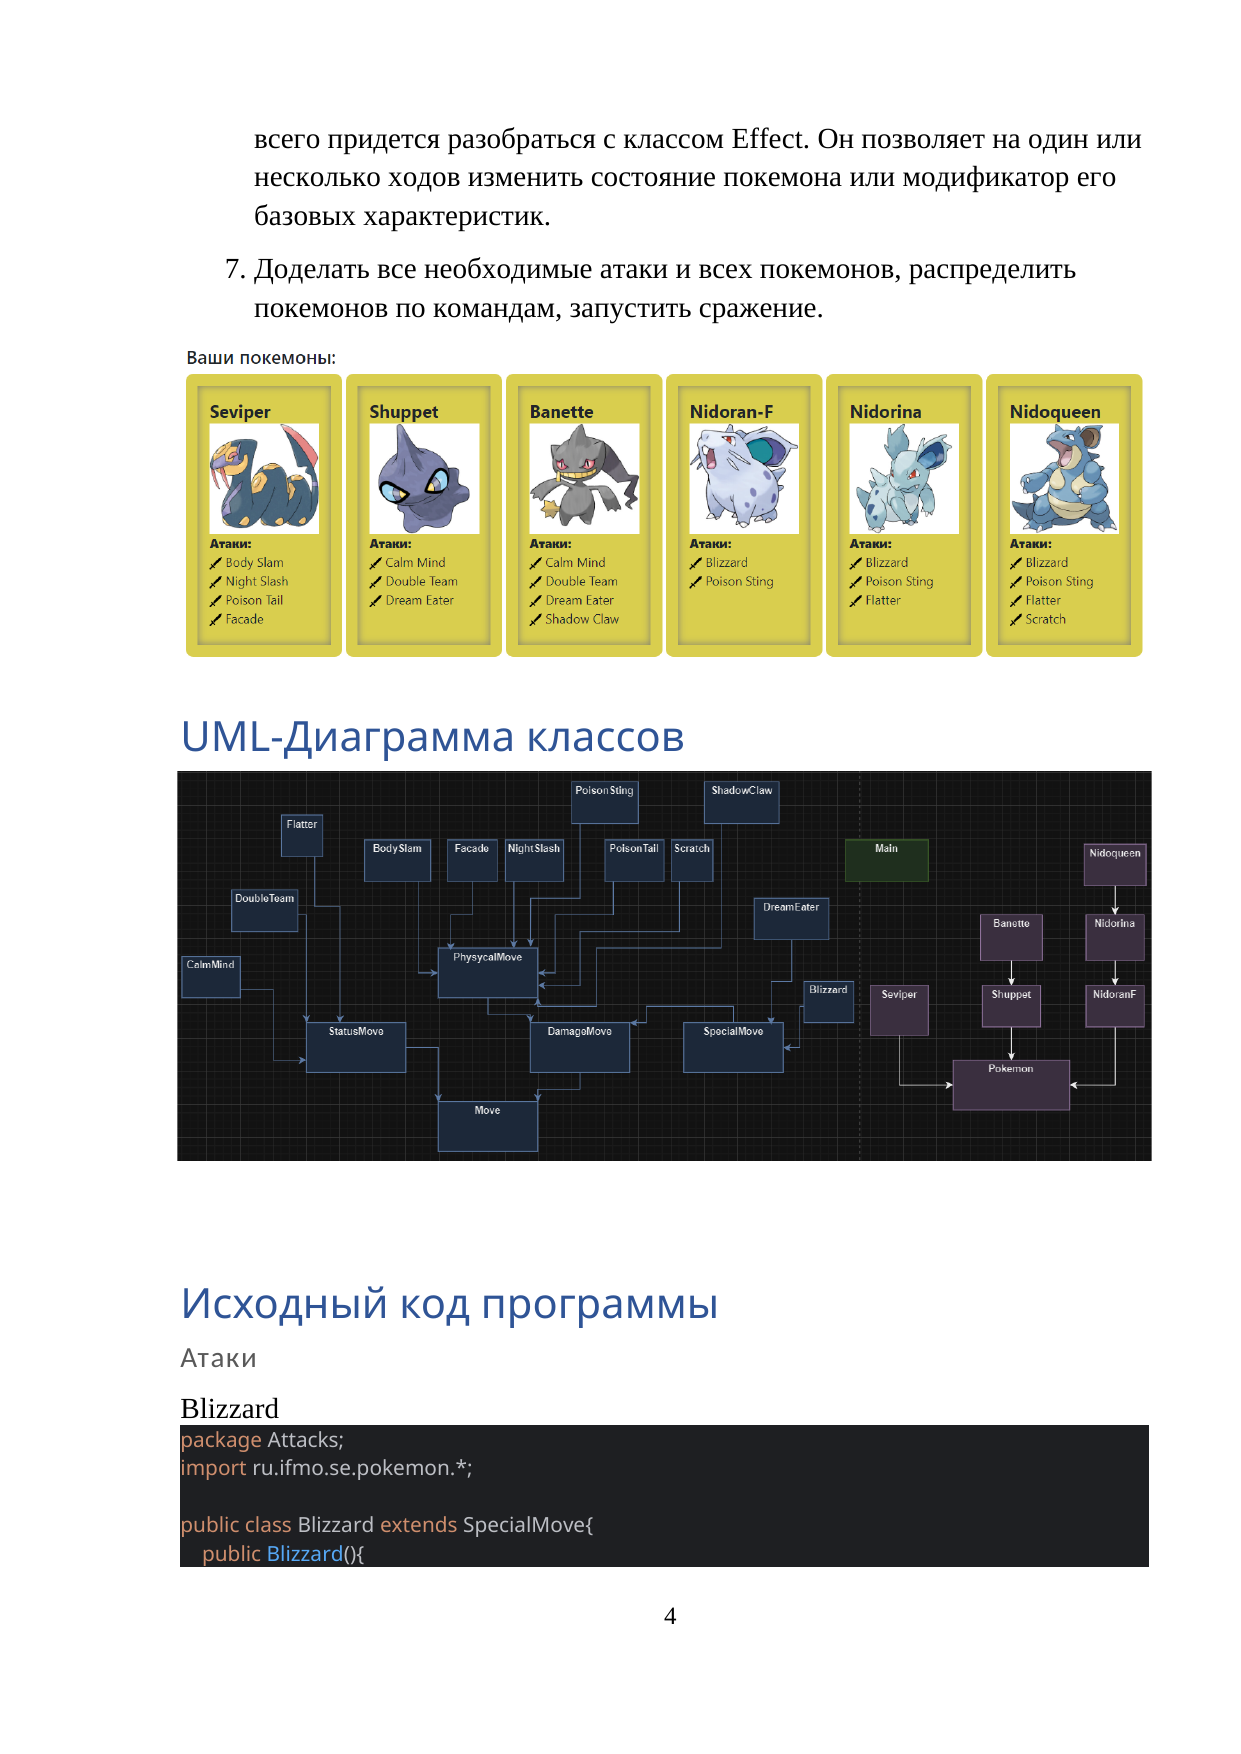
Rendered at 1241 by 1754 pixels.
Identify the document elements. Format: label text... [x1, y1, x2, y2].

list всего придется разобраться с классом Effect. Он позволяет на один или несколько ходов изменить состояние покемона или модификатор его базовых характеристик. [224, 121, 1149, 232]
text Blizzard [180, 1391, 1149, 1425]
subtitle Исходный код программы [180, 1274, 1149, 1331]
picture [177, 771, 1152, 1161]
list Доделать все необходимые атаки и всех покемонов, распределить покемонов по командам, запустить сражение. [224, 251, 1149, 323]
subtitle Атаки [180, 1339, 1149, 1375]
picture [177, 342, 1152, 665]
text package Attacks; import ru.ifmo.se.pokemon.*; public class Blizzard extends SpecialMove{ public Blizzard(){ [180, 1425, 1149, 1567]
subtitle UML-Диаграмма классов [180, 665, 1149, 763]
